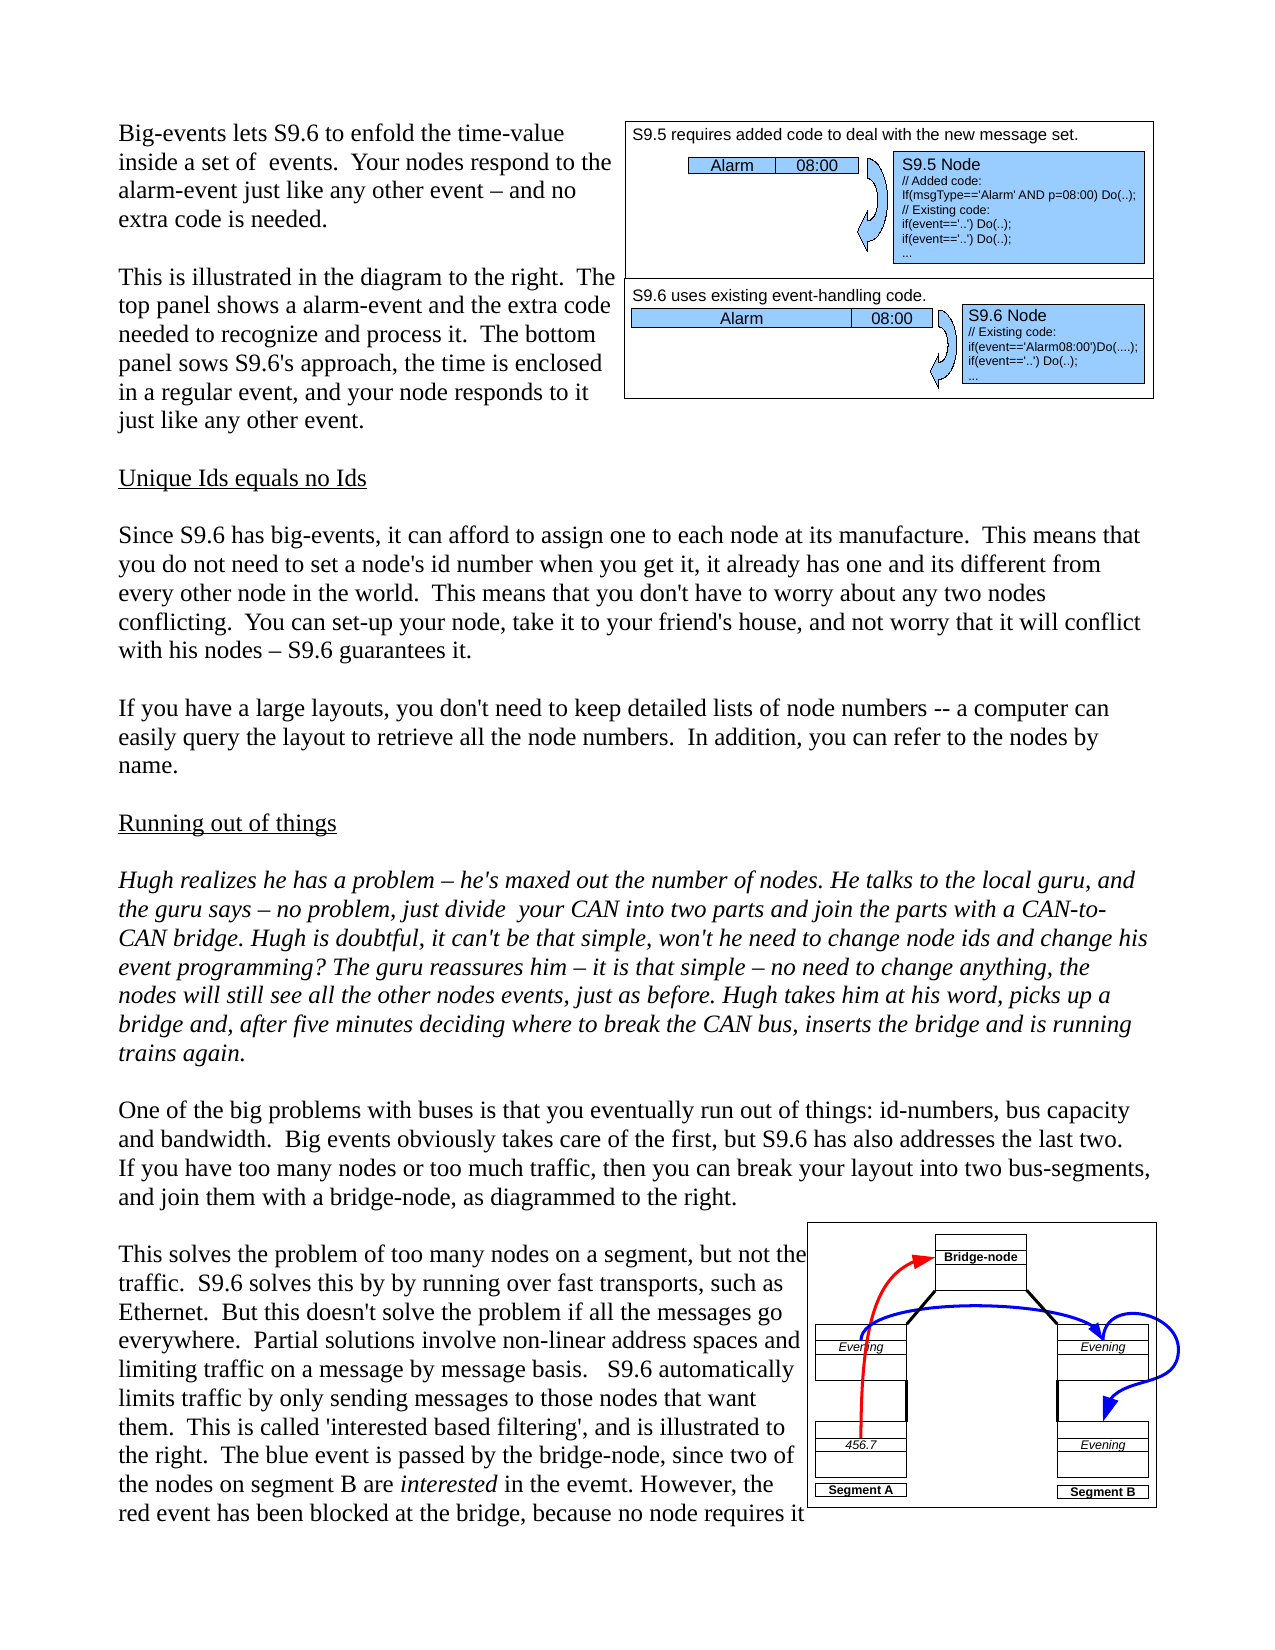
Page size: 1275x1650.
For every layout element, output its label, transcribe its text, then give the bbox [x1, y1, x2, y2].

text Running out of things [118, 808, 1157, 837]
text This solves the problem of too many nodes on a segment, but not the traffic. S9.6 solves this by by running over fast transports, such as Ethernet. But this doesn't solve the problem if all the messages go everywhere. Partial solutions involve non-linear address spaces and limiting traffic on a message by message basis. S9.6 automatically limits traffic by only sending messages to those nodes that want them. This is called 'interested based filtering', and is illustrated to the right. The blue event is passed by the bridge-node, since two of the nodes on segment B are interested in the evemt. However, the red event has been blocked at the bridge, because no node requires it on segment B. In addition, S9.6 messages are completely routable, and you can use cheap Ethernet routers to do the work. This is implemented now, and your layout can take up acres as space, and still run a single unified bus. [118, 1239, 1157, 1527]
text Hugh realizes he has a problem – he's maxed out the number of nodes. He talks to the local guru, and the guru says – no problem, just divide your CAN into two parts and join the parts with a CAN-to-CAN bridge. Hugh is doubtful, it can't be that simple, won't he need to change node ids and change his event programming? The guru reassures him – it is that simple – no need to change anything, the nodes will still see all the other nodes events, just as before. Hugh takes him at his word, picks up a bridge and, after five minutes deciding where to break the CAN bus, inserts the bridge and is running trains again. [118, 866, 1157, 1067]
text Since S9.6 has big-events, it can afford to assign one to each node at its manufacture. This means that you do not need to set a node's id number when you get it, it already has one and its different from every other node in the world. This means that you don't have to worry about any two nodes conflicting. You can set-up your node, take it to your friend's house, and not worry that it will conflict with his nodes – S9.6 guarantees it. [118, 521, 1157, 664]
text Unique Ids equals no Ids [118, 463, 1157, 492]
text This solves the problem of too many nodes on a segment, but not the traffic. S9.6 solves this by by running over fast transports, such as Ethernet. But this doesn't solve the problem if all the messages go everywhere. Partial solutions involve non-linear address spaces and limiting traffic on a message by message basis. S9.6 automatically limits traffic by only sending messages to those nodes that want them. This is called 'interested based filtering', and is illustrated to the right. The blue event is passed by the bridge-node, since two of the nodes on segment B are interested in the evemt. However, the red event has been blocked at the bridge, because no node requires it on segment B. In addition, S9.6 messages are completely routable, and you can use cheap Ethernet routers to do the work. This is implemented now, and your layout can take up acres as space, and still run a single unified bus. [808, 1239, 1156, 1507]
text This is illustrated in the diagram to the right. The top panel shows a alarm-event and the extra code needed to recognize and process it. The bottom panel sows S9.6's approach, the time is enclosed in a regular event, and your node responds to it just like any other event. [118, 262, 1157, 434]
text One of the big problems with buses is that you eventually run out of things: id-numbers, bus capacity and bandwidth. Big events obviously takes care of the first, but S9.6 has also addresses the last two. If you have too many nodes or too much traffic, then you can break your layout into two bus-segments, and join them with a bridge-node, as diagrammed to the right. [118, 1096, 1157, 1211]
text If you have a large layouts, you don't need to keep detailed lists of node numbers -- a computer can easily query the layout to retrieve all the node numbers. In addition, you can refer to the nodes by name. [118, 693, 1157, 779]
text Big-events lets S9.6 to enfold the time-value inside a set of events. Your nodes respond to the alarm-event just like any other event – and no extra code is needed. [118, 118, 1157, 233]
